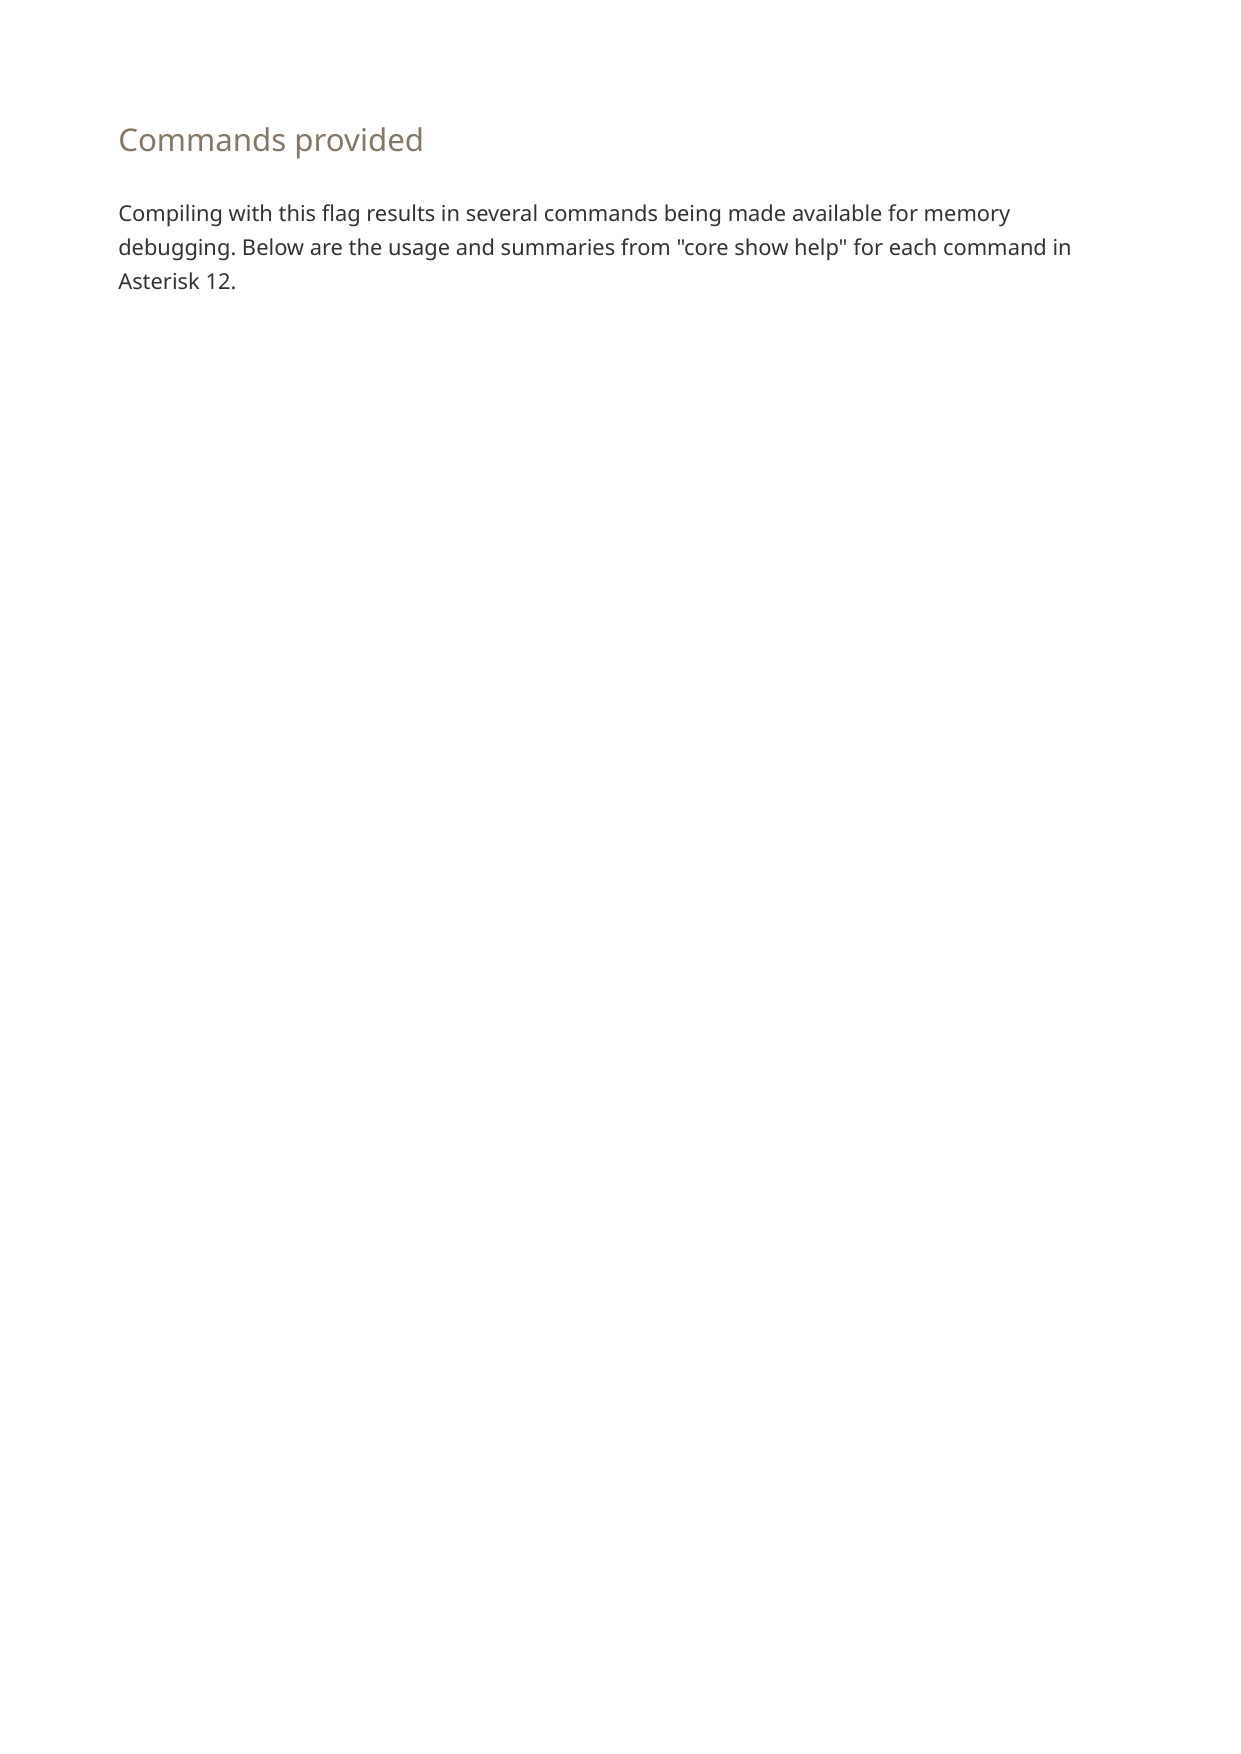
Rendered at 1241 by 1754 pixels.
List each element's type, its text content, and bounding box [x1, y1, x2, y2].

text Compiling with this flag results in several commands being made available for memory debugging. Below are the usage and summaries from "core show help" for each command in Asterisk 12. [118, 198, 1122, 296]
subtitle Commands provided [118, 118, 1122, 161]
